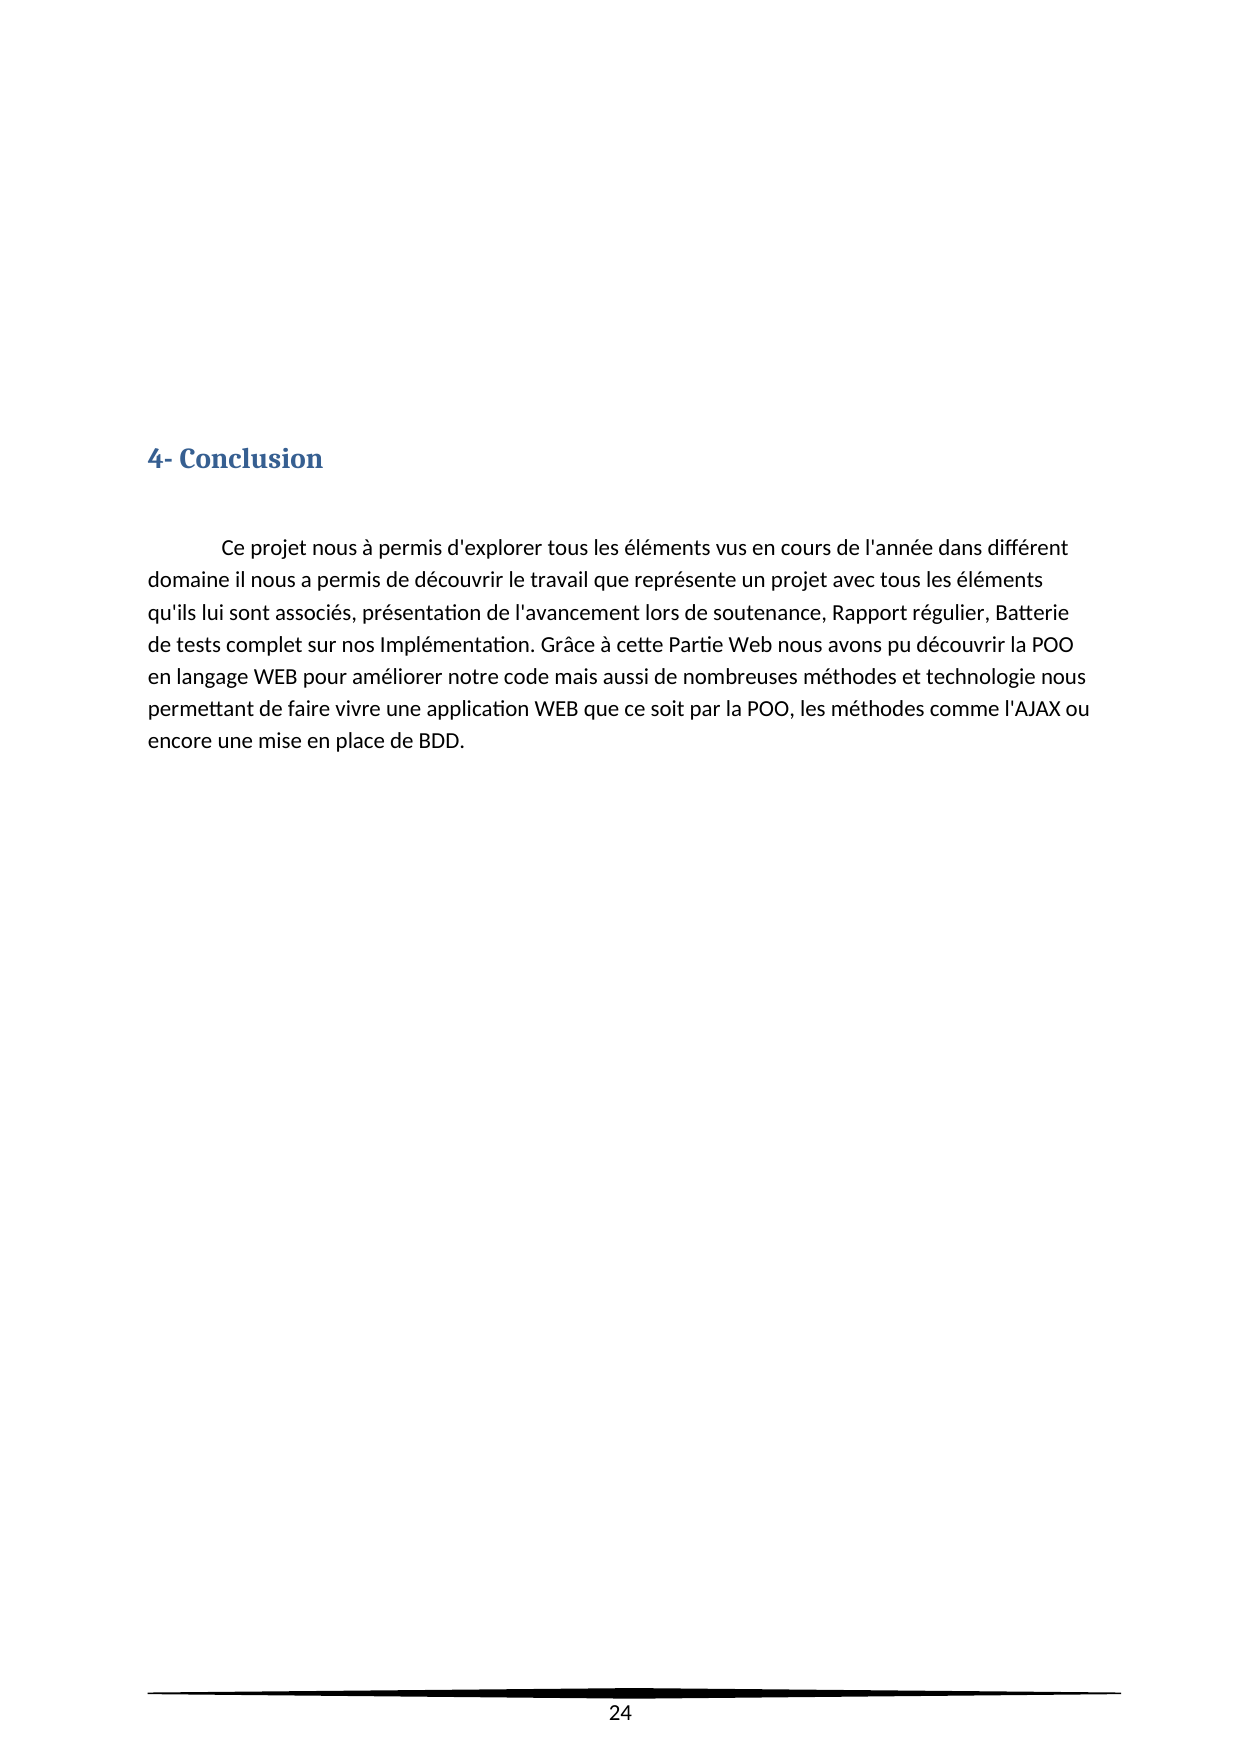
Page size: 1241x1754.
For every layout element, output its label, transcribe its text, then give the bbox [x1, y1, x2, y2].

subtitle 4- Conclusion [148, 442, 1093, 475]
text Ce projet nous à permis d'explorer tous les éléments vus en cours de l'année dans différent domaine il nous a permis de découvrir le travail que représente un projet avec tous les éléments qu'ils lui sont associés, présentation de l'avancement lors de soutenance, Rapport régulier, Batterie de tests complet sur nos Implémentation. Grâce à cette Partie Web nous avons pu découvrir la POO en langage WEB pour améliorer notre code mais aussi de nombreuses méthodes et technologie nous permettant de faire vivre une application WEB que ce soit par la POO, les méthodes comme l'AJAX ou encore une mise en place de BDD. [148, 533, 1093, 754]
